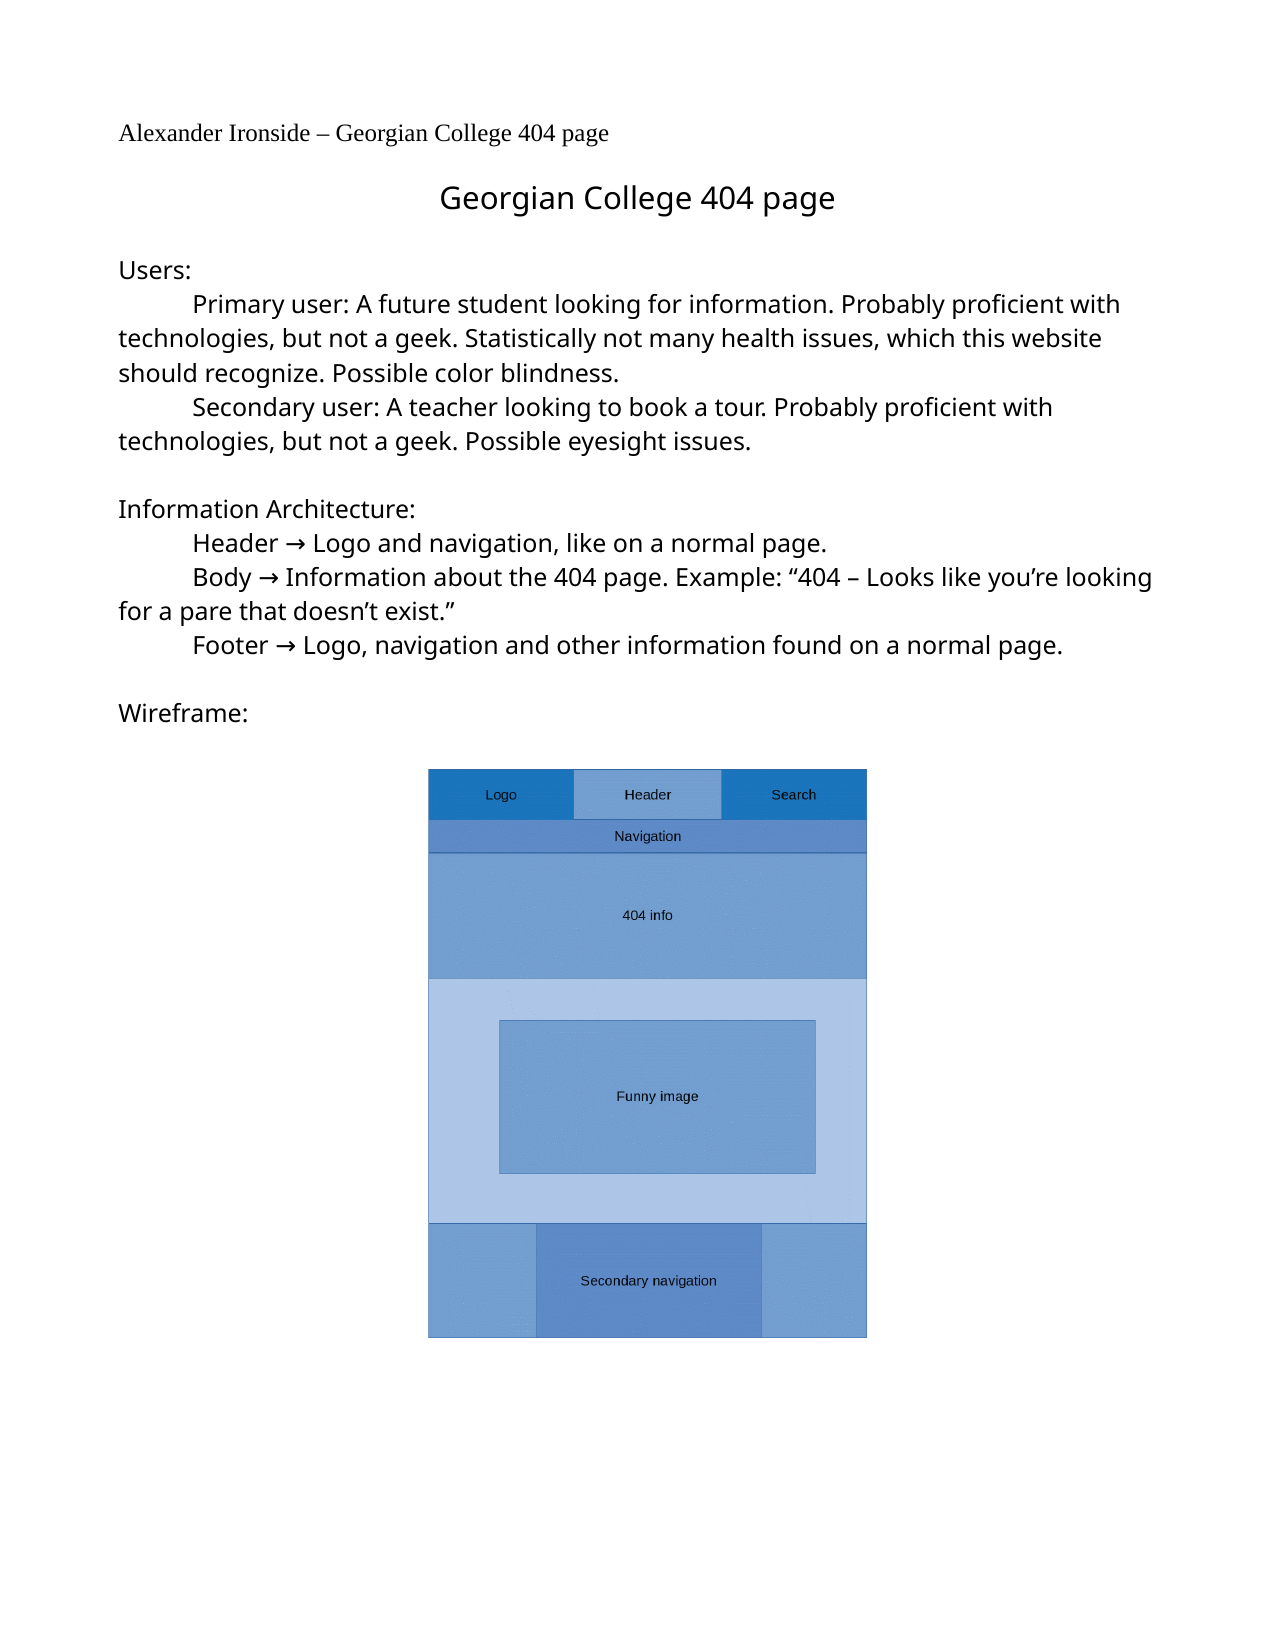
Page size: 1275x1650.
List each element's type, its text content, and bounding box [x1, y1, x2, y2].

text Header → Logo and navigation, like on a normal page. [118, 526, 1157, 559]
text Users: [118, 253, 1157, 287]
text Footer → Logo, navigation and other information found on a normal page. [118, 628, 1157, 662]
text Information Architecture: [118, 491, 1157, 526]
text Primary user: A future student looking for information. Probably proficient with technologies, but not a geek. Statistically not many health issues, which this website should recognize. Possible color blindness. [118, 287, 1157, 389]
text Wireframe: [118, 696, 1157, 730]
text Georgian College 404 page [118, 176, 1157, 219]
text Body → Information about the 404 page. Example: “404 – Looks like you’re looking for a pare that doesn’t exist.” [118, 559, 1157, 628]
text Secondary user: A teacher looking to book a tour. Probably proficient with technologies, but not a geek. Possible eyesight issues. [118, 389, 1157, 457]
picture [428, 769, 867, 1338]
